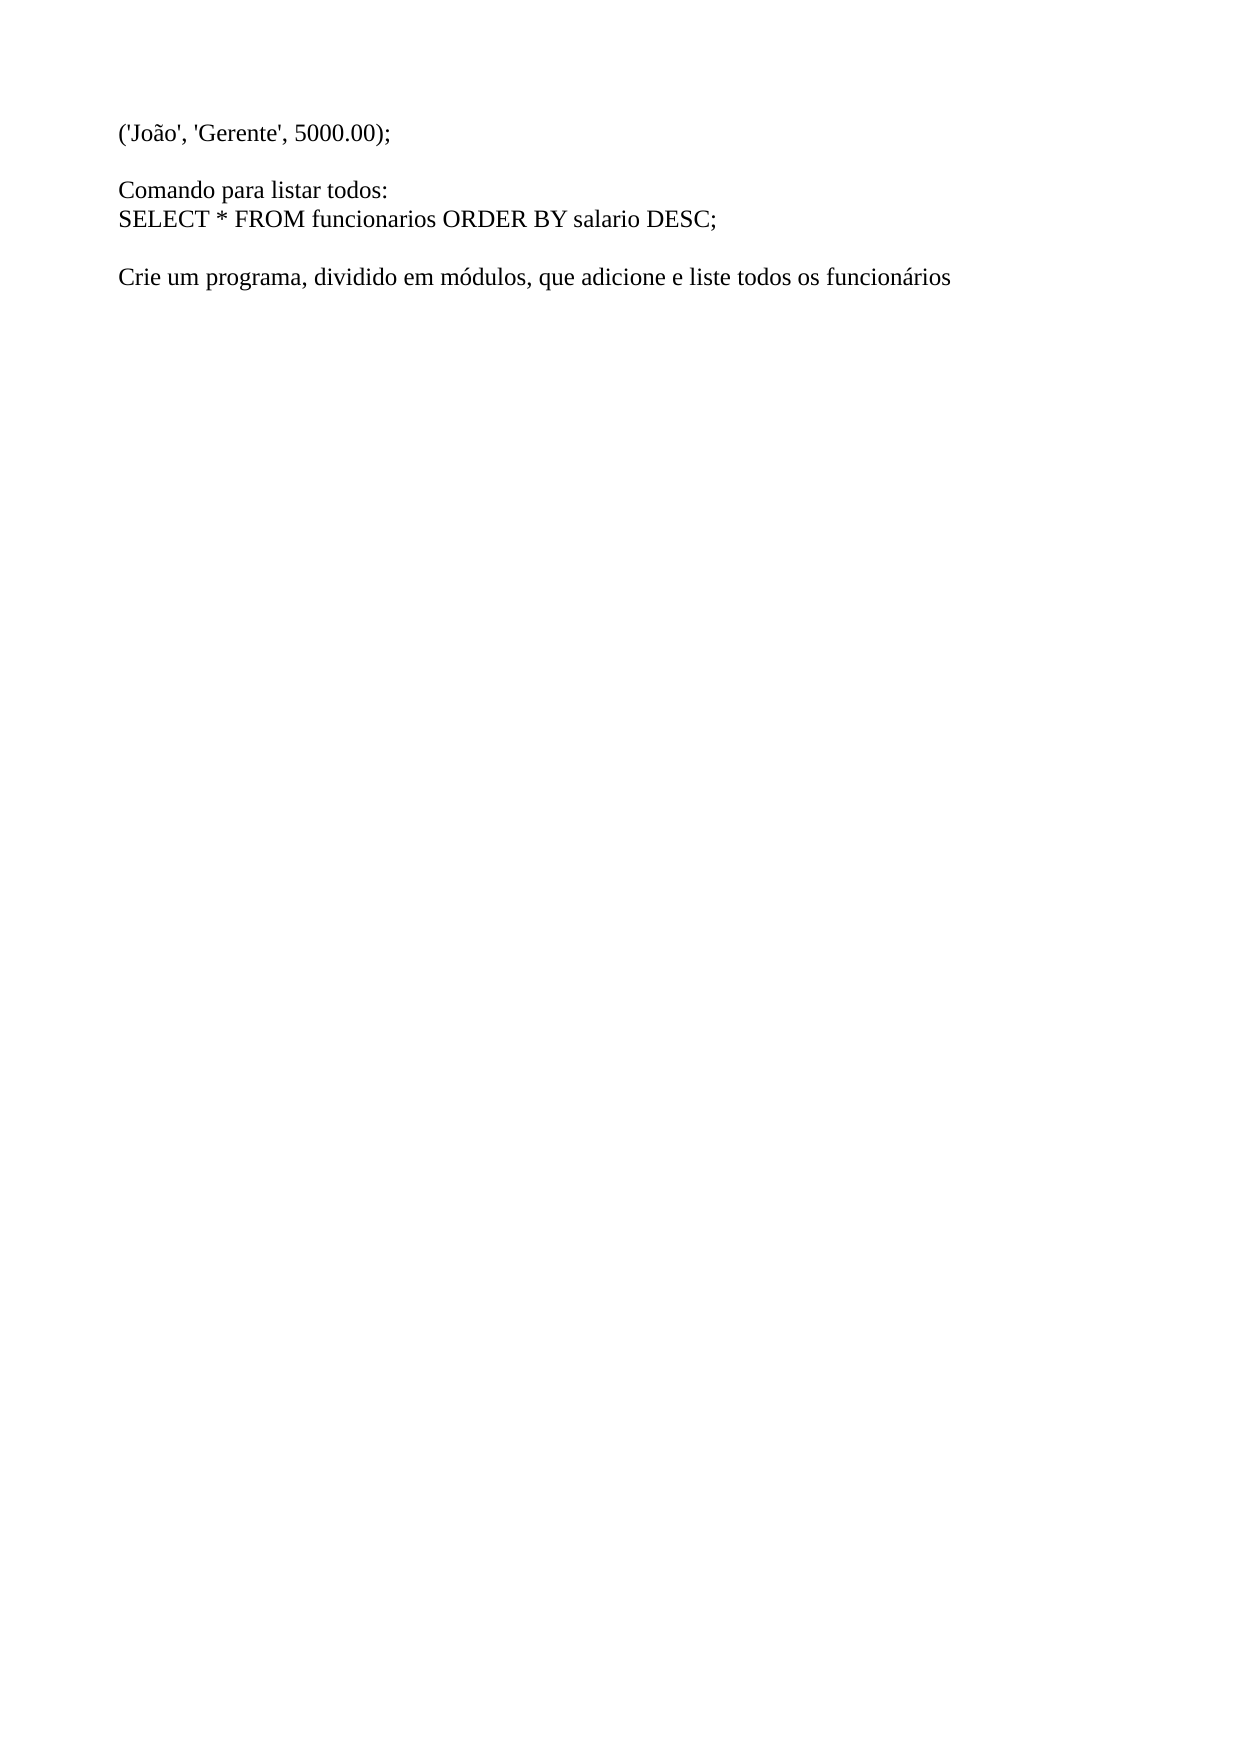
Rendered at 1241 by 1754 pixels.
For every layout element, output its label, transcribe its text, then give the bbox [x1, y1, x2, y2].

text Comando para listar todos: SELECT * FROM funcionarios ORDER BY salario DESC; [118, 176, 1122, 233]
text Crie um programa, dividido em módulos, que adicione e liste todos os funcionários [118, 262, 1122, 291]
text ('João', 'Gerente', 5000.00); [118, 118, 1122, 147]
